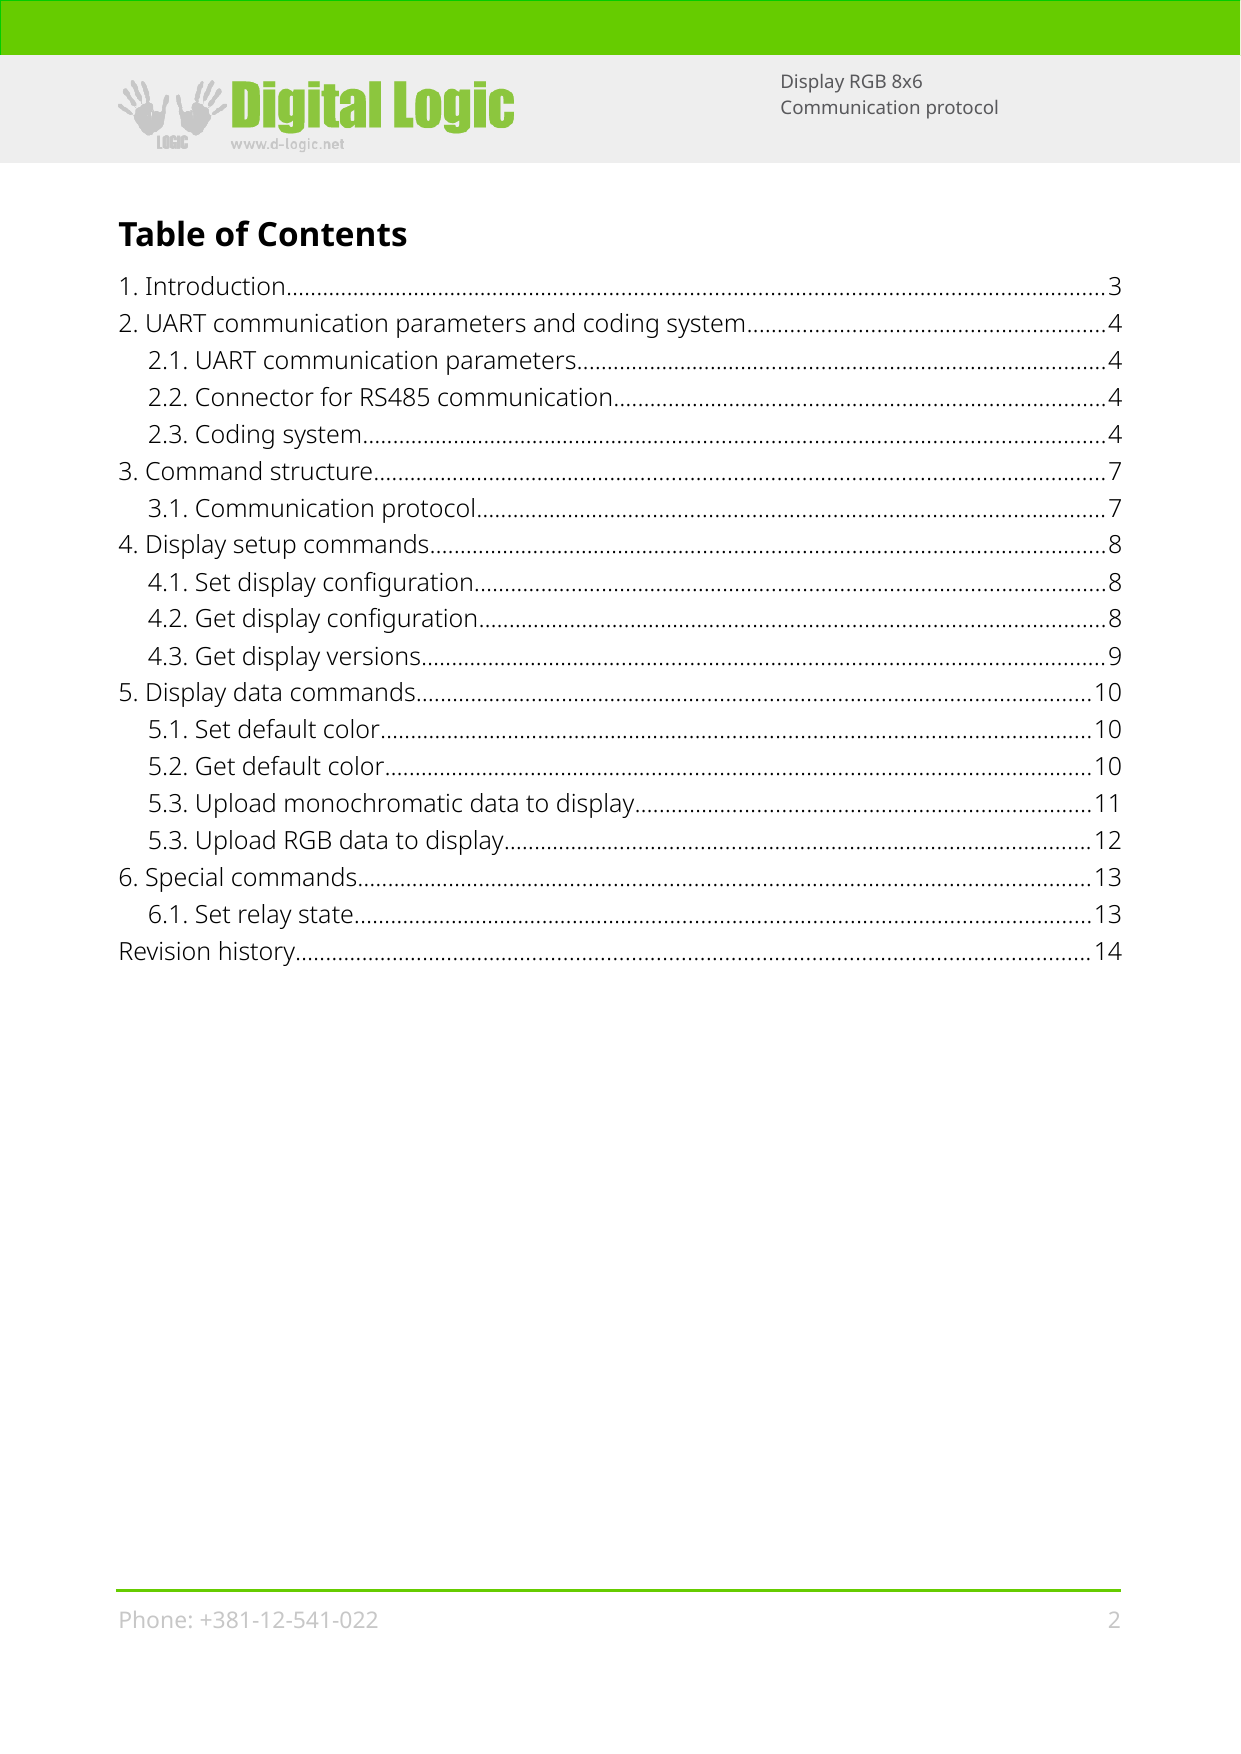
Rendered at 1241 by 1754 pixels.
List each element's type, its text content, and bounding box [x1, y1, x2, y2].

text 2. UART communication parameters and coding system 4 [118, 305, 1122, 339]
text 1. Introduction 3 [118, 268, 1122, 302]
text 4.2. Get display configuration 8 [148, 601, 1122, 635]
text 2.1. UART communication parameters 4 [148, 342, 1122, 376]
text 4. Display setup commands 8 [118, 527, 1122, 561]
text 5.1. Set default color 10 [148, 712, 1122, 746]
text 2.2. Connector for RS485 communication 4 [148, 379, 1122, 413]
text 5.3. Upload monochromatic data to display 11 [148, 786, 1122, 820]
text 6.1. Set relay state 13 [148, 897, 1122, 931]
text 4.3. Get display versions 9 [148, 638, 1122, 672]
subtitle Table of Contents [118, 210, 1122, 256]
text 5. Display data commands 10 [118, 675, 1122, 709]
text 2.3. Coding system 4 [148, 416, 1122, 450]
text Revision history 14 [118, 934, 1122, 968]
text 5.2. Get default color 10 [148, 749, 1122, 783]
text 6. Special commands 13 [118, 860, 1122, 894]
picture [115, 79, 517, 153]
text 4.1. Set display configuration 8 [148, 564, 1122, 598]
text 3.1. Communication protocol 7 [148, 490, 1122, 524]
text 5.3. Upload RGB data to display 12 [148, 823, 1122, 857]
text 3. Command structure 7 [118, 453, 1122, 487]
